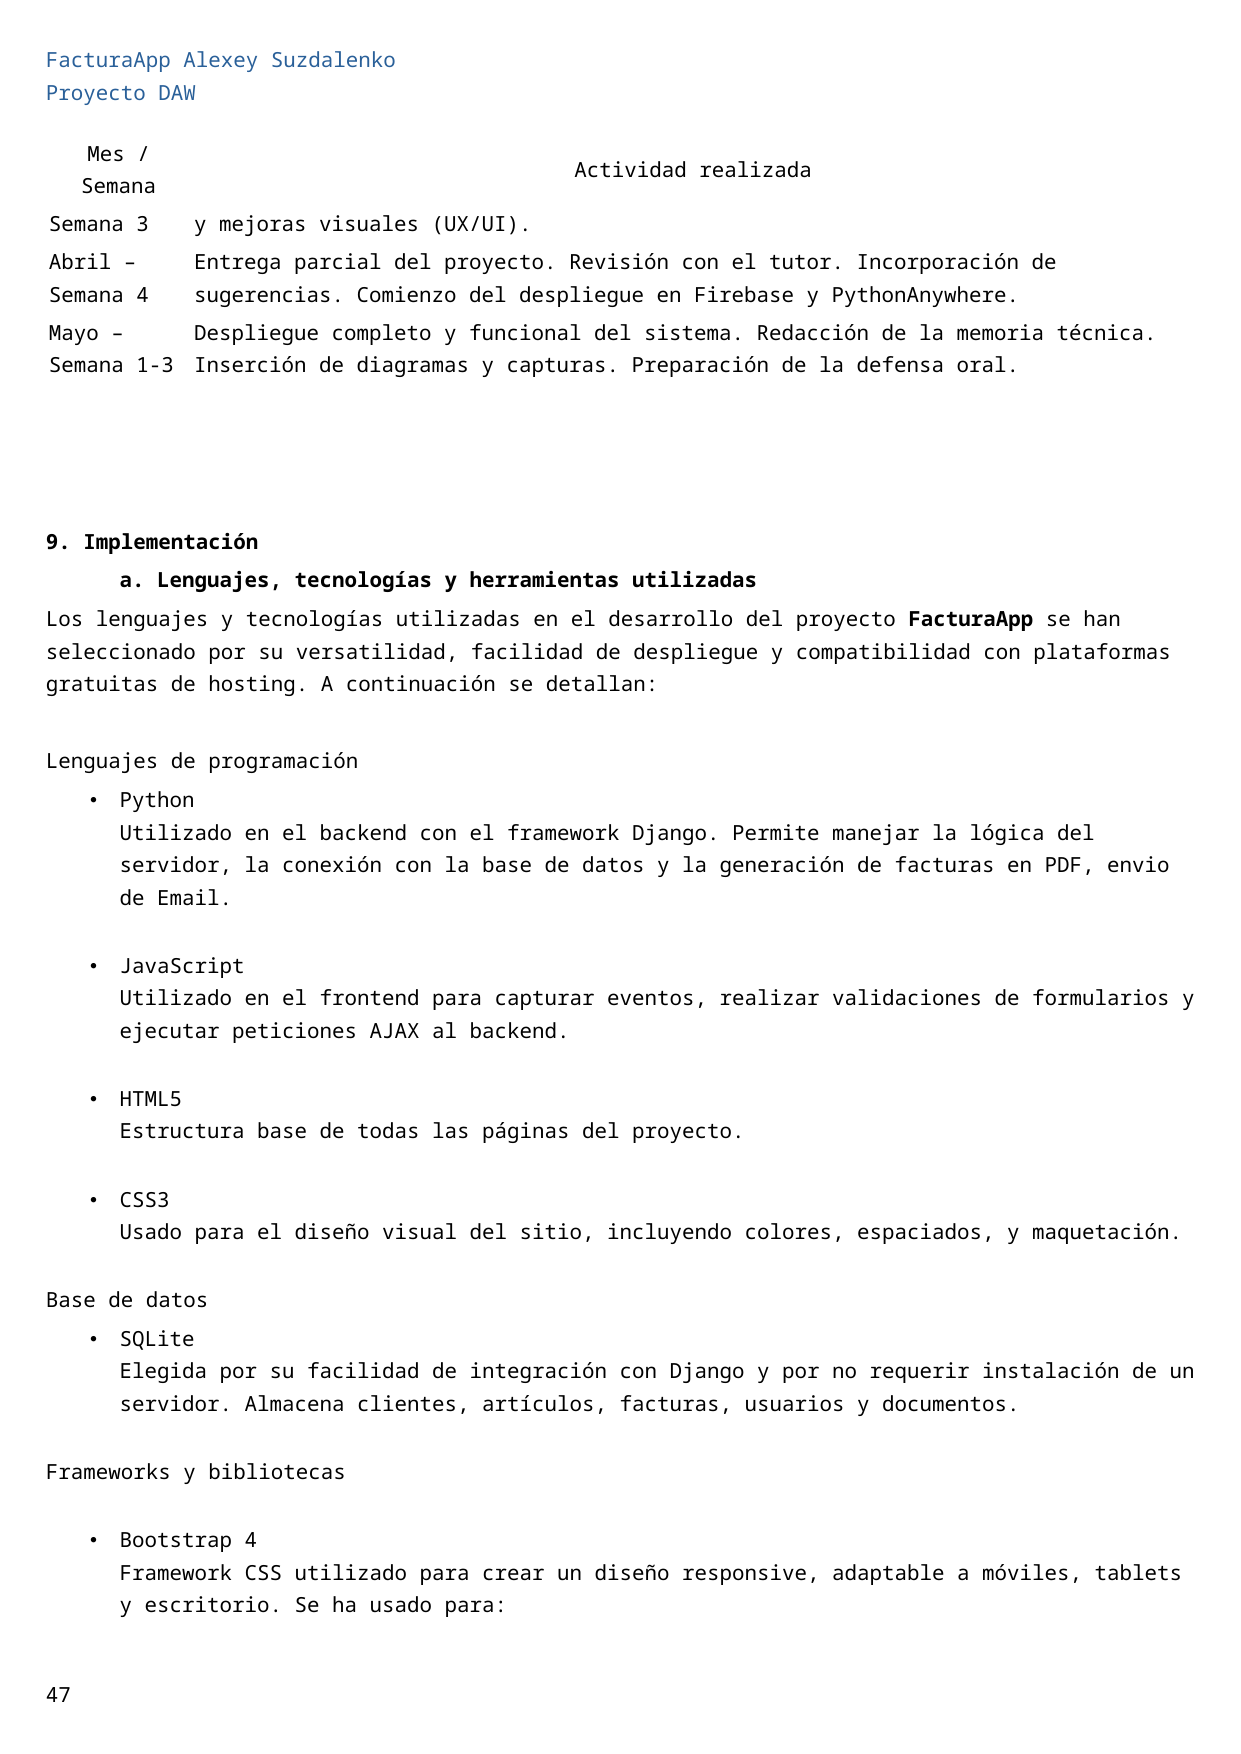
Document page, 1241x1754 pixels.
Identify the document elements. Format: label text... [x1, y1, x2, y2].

list SQLite Elegida por su facilidad de integración con Django y por no requerir instalación de un servidor. Almacena clientes, artículos, facturas, usuarios y documentos. [90, 1324, 1195, 1417]
table_cell Semana 3 [46, 206, 191, 244]
table_cell Mayo – Semana 1-3 [46, 315, 191, 385]
table_header Mes / Semana [46, 136, 191, 206]
list CSS3 Usado para el diseño visual del sitio, incluyendo colores, espaciados, y maquetación. [90, 1185, 1195, 1246]
text a. Lenguajes, tecnologías y herramientas utilizadas [46, 566, 1195, 594]
list Python Utilizado en el backend con el framework Django. Permite manejar la lógica del servidor, la conexión con la base de datos y la generación de facturas en PDF, envio de Email. [90, 785, 1195, 911]
list HTML5 Estructura base de todas las páginas del proyecto. [90, 1084, 1195, 1145]
table_cell y mejoras visuales (UX/UI). [191, 206, 1195, 244]
text Los lenguajes y tecnologías utilizadas en el desarrollo del proyecto FacturaApp se han seleccionado por su versatilidad, facilidad de despliegue y compatibilidad con plataformas gratuitas de hosting. A continuación se detallan: [46, 604, 1195, 698]
table_header Actividad realizada [191, 136, 1195, 206]
table_cell Despliegue completo y funcional del sistema. Redacción de la memoria técnica. Inserción de diagramas y capturas. Preparación de la defensa oral. [191, 315, 1195, 385]
list JavaScript Utilizado en el frontend para capturar eventos, realizar validaciones de formularios y ejecutar peticiones AJAX al backend. [90, 951, 1195, 1044]
table_cell Abril – Semana 4 [46, 244, 191, 315]
table_cell Entrega parcial del proyecto. Revisión con el tutor. Incorporación de sugerencias. Comienzo del despliegue en Firebase y PythonAnywhere. [191, 244, 1195, 315]
subtitle Lenguajes de programación [46, 746, 1195, 775]
list Bootstrap 4 Framework CSS utilizado para crear un diseño responsive, adaptable a móviles, tablets y escritorio. Se ha usado para: [90, 1525, 1195, 1619]
subtitle Frameworks y bibliotecas [46, 1457, 1195, 1486]
subtitle Base de datos [46, 1285, 1195, 1314]
text 9. Implementación [46, 527, 1195, 556]
